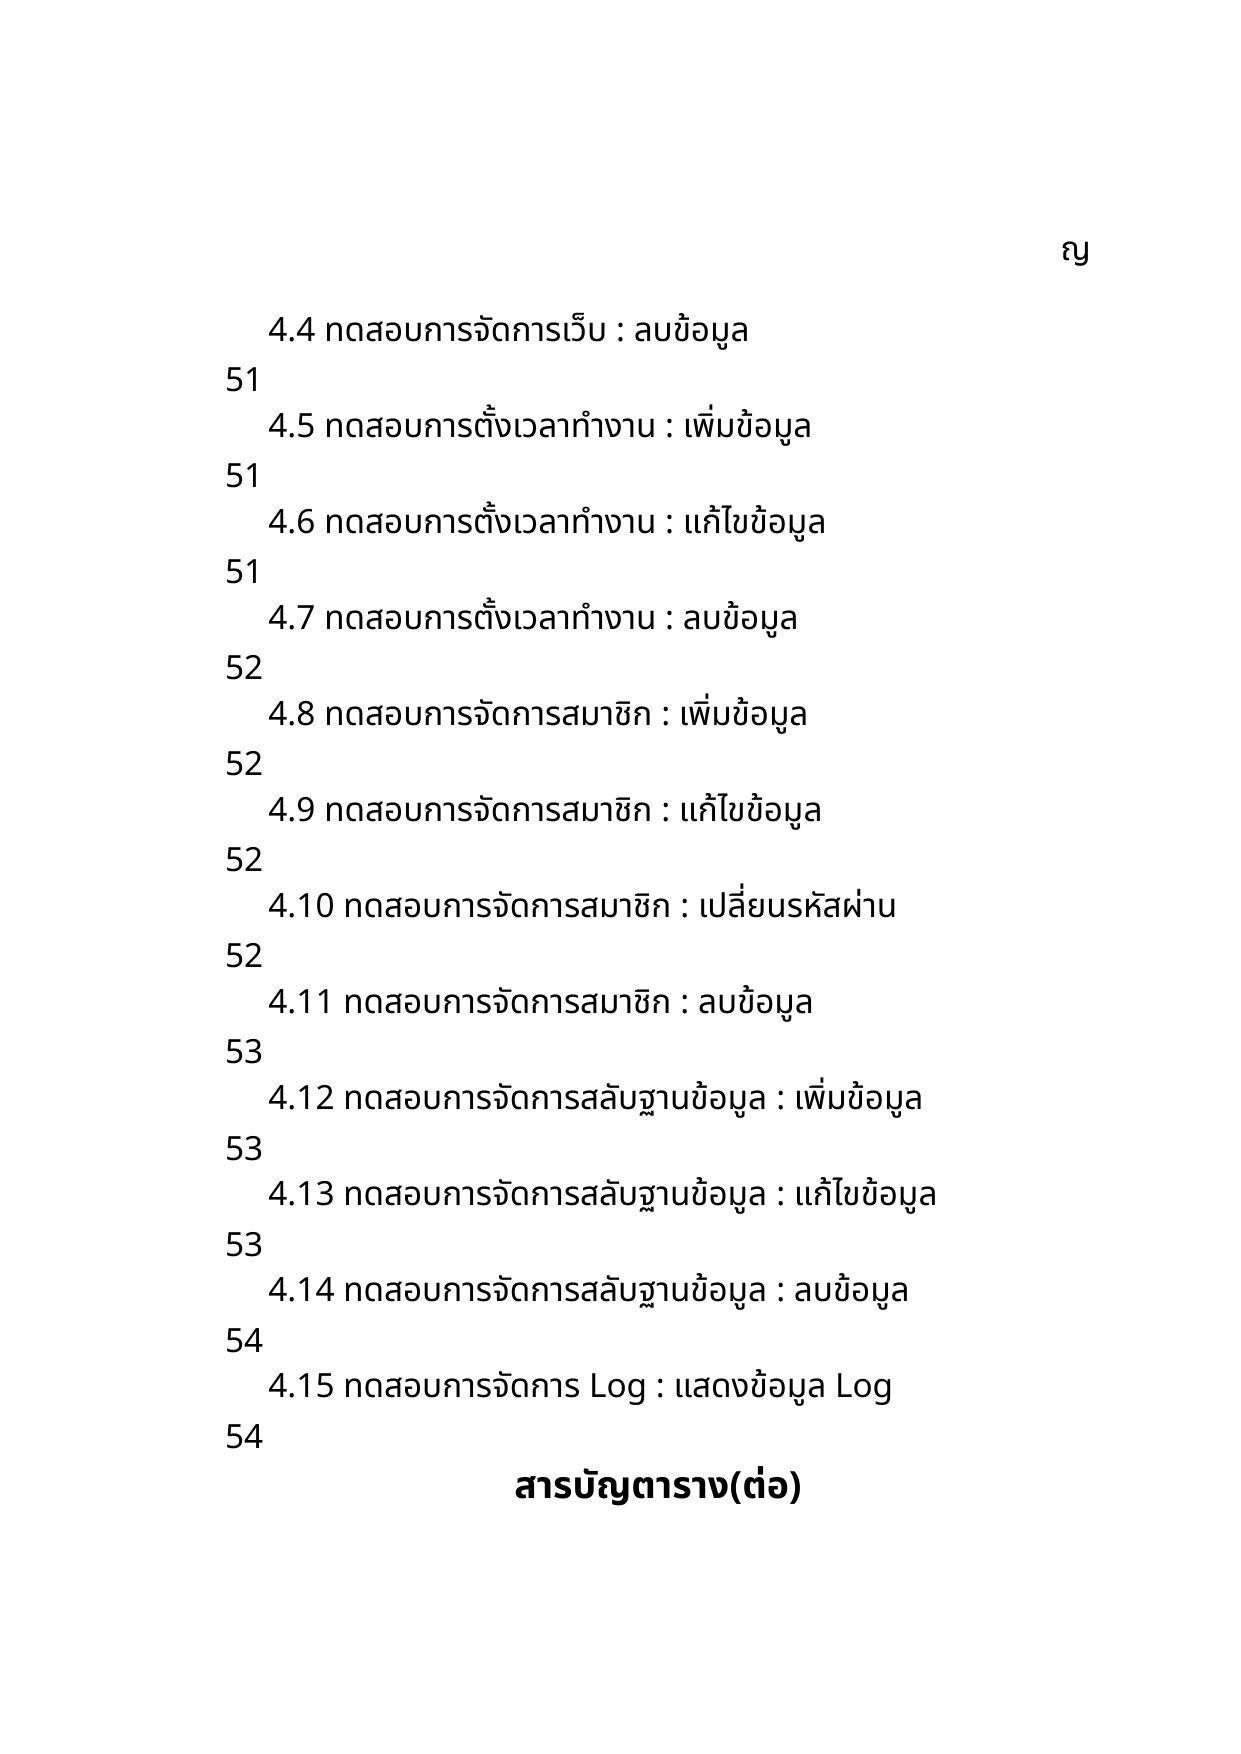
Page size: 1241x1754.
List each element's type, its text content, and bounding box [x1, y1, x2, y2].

text 4.13 ทดสอบการจัดการสลับฐานข้อมูล : แก้ไขข้อมูล 53 [225, 1170, 1091, 1266]
text สารบัญตาราง(ต่อ) [225, 1458, 1091, 1515]
text 4.8 ทดสอบการจัดการสมาชิก : เพิ่มข้อมูล 52 [225, 689, 1091, 786]
text 4.9 ทดสอบการจัดการสมาชิก : แก้ไขข้อมูล 52 [225, 786, 1091, 882]
text 4.7 ทดสอบการตั้งเวลาทำงาน : ลบข้อมูล 52 [225, 593, 1091, 689]
text 4.10 ทดสอบการจัดการสมาชิก : เปลี่ยนรหัสผ่าน 52 [225, 882, 1091, 978]
text 4.11 ทดสอบการจัดการสมาชิก : ลบข้อมูล 53 [225, 978, 1091, 1074]
text 4.15 ทดสอบการจัดการ Log : แสดงข้อมูล Log 54 [225, 1362, 1091, 1458]
text 4.12 ทดสอบการจัดการสลับฐานข้อมูล : เพิ่มข้อมูล 53 [225, 1074, 1091, 1170]
text 4.14 ทดสอบการจัดการสลับฐานข้อมูล : ลบข้อมูล 54 [225, 1266, 1091, 1362]
text 4.6 ทดสอบการตั้งเวลาทำงาน : แก้ไขข้อมูล 51 [225, 497, 1091, 593]
text 4.4 ทดสอบการจัดการเว็บ : ลบข้อมูล 51 [225, 305, 1091, 401]
text 4.5 ทดสอบการตั้งเวลาทำงาน : เพิ่มข้อมูล 51 [225, 401, 1091, 497]
